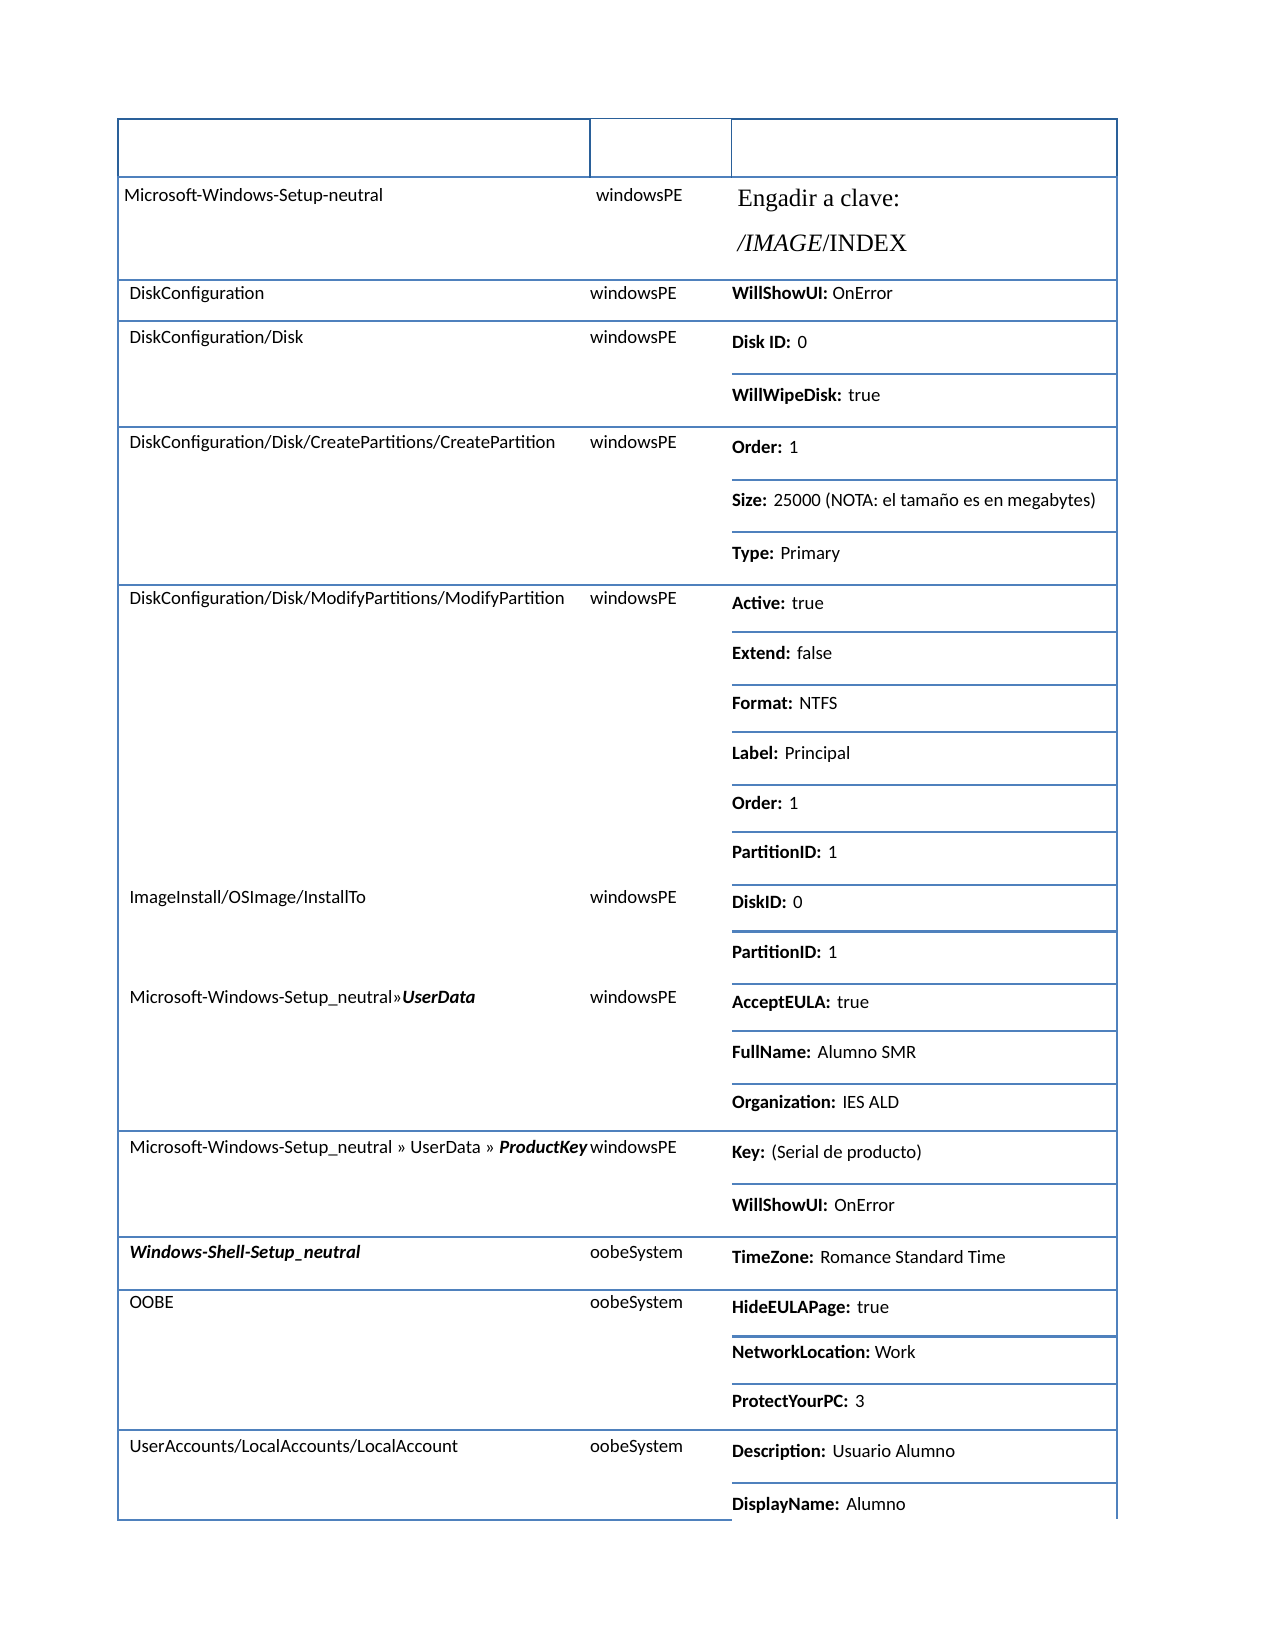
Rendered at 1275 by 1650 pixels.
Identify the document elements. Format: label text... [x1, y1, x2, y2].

table_cell windowsPE [590, 322, 732, 426]
table_cell windowsPE [590, 586, 732, 883]
table_cell Key: (Serial de producto) [732, 1132, 1116, 1183]
table_cell WillShowUI: OnError [732, 281, 1116, 320]
table_cell DisplayName: Alumno [732, 1484, 1116, 1519]
table_cell OOBE [119, 1291, 590, 1429]
table_cell HideEULAPage: true [732, 1291, 1116, 1335]
table_cell Active: true [732, 586, 1116, 631]
table_cell windowsPE [590, 178, 732, 279]
table_cell Windows-Shell-Setup_neutral [119, 1238, 590, 1288]
table_cell AcceptEULA: true [732, 985, 1116, 1030]
table_cell oobeSystem [590, 1431, 732, 1519]
table_cell Microsoft-Windows-Setup_neutral » UserData » ProductKey [119, 1132, 590, 1236]
table_cell [732, 120, 1116, 176]
table_cell UserAccounts/LocalAccounts/LocalAccount [119, 1431, 590, 1519]
table_cell Format: NTFS [732, 686, 1116, 731]
table_cell Order: 1 [732, 428, 1116, 478]
table_cell DiskConfiguration [119, 281, 590, 320]
table_cell NetworkLocation: Work [732, 1338, 1116, 1382]
table_cell ProtectYourPC: 3 [732, 1385, 1116, 1429]
table_cell windowsPE [590, 281, 732, 320]
table_cell DiskID: 0 [732, 886, 1116, 930]
table_cell windowsPE [590, 428, 732, 584]
table_cell TimeZone: Romance Standard Time [732, 1238, 1116, 1288]
table_cell Microsoft-Windows-Setup_neutral»UserData [119, 983, 590, 1130]
table_cell Extend: false [732, 633, 1116, 684]
table_cell windowsPE [590, 983, 732, 1130]
table_cell DiskConfiguration/Disk/CreatePartitions/CreatePartition [119, 428, 590, 584]
table_cell PartitionID: 1 [732, 833, 1116, 883]
table_cell WillWipeDisk: true [732, 375, 1116, 426]
table_cell FullName: Alumno SMR [732, 1032, 1116, 1083]
table_cell DiskConfiguration/Disk [119, 322, 590, 426]
table_cell windowsPE [590, 1132, 732, 1236]
table_cell Type: Primary [732, 533, 1116, 584]
table_cell WillShowUI: OnError [732, 1185, 1116, 1236]
table_cell Description: Usuario Alumno [732, 1431, 1116, 1482]
table_cell Organization: IES ALD [732, 1085, 1116, 1130]
table_cell Order: 1 [732, 786, 1116, 831]
table_cell oobeSystem [590, 1291, 732, 1429]
table_cell windowsPE [590, 884, 732, 983]
table_cell DiskConfiguration/Disk/ModifyPartitions/ModifyPartition [119, 586, 590, 883]
table_cell Size: 25000 (NOTA: el tamaño es en megabytes) [732, 481, 1116, 531]
table_cell PartitionID: 1 [732, 933, 1116, 983]
table_cell Disk ID: 0 [732, 322, 1116, 373]
table_cell Engadir a clave: /IMAGE/INDEX [732, 178, 1116, 279]
table_cell ImageInstall/OSImage/InstallTo [119, 884, 590, 983]
table_cell oobeSystem [590, 1238, 732, 1288]
table_cell Label: Principal [732, 733, 1116, 784]
table_cell Microsoft-Windows-Setup-neutral [119, 178, 590, 279]
